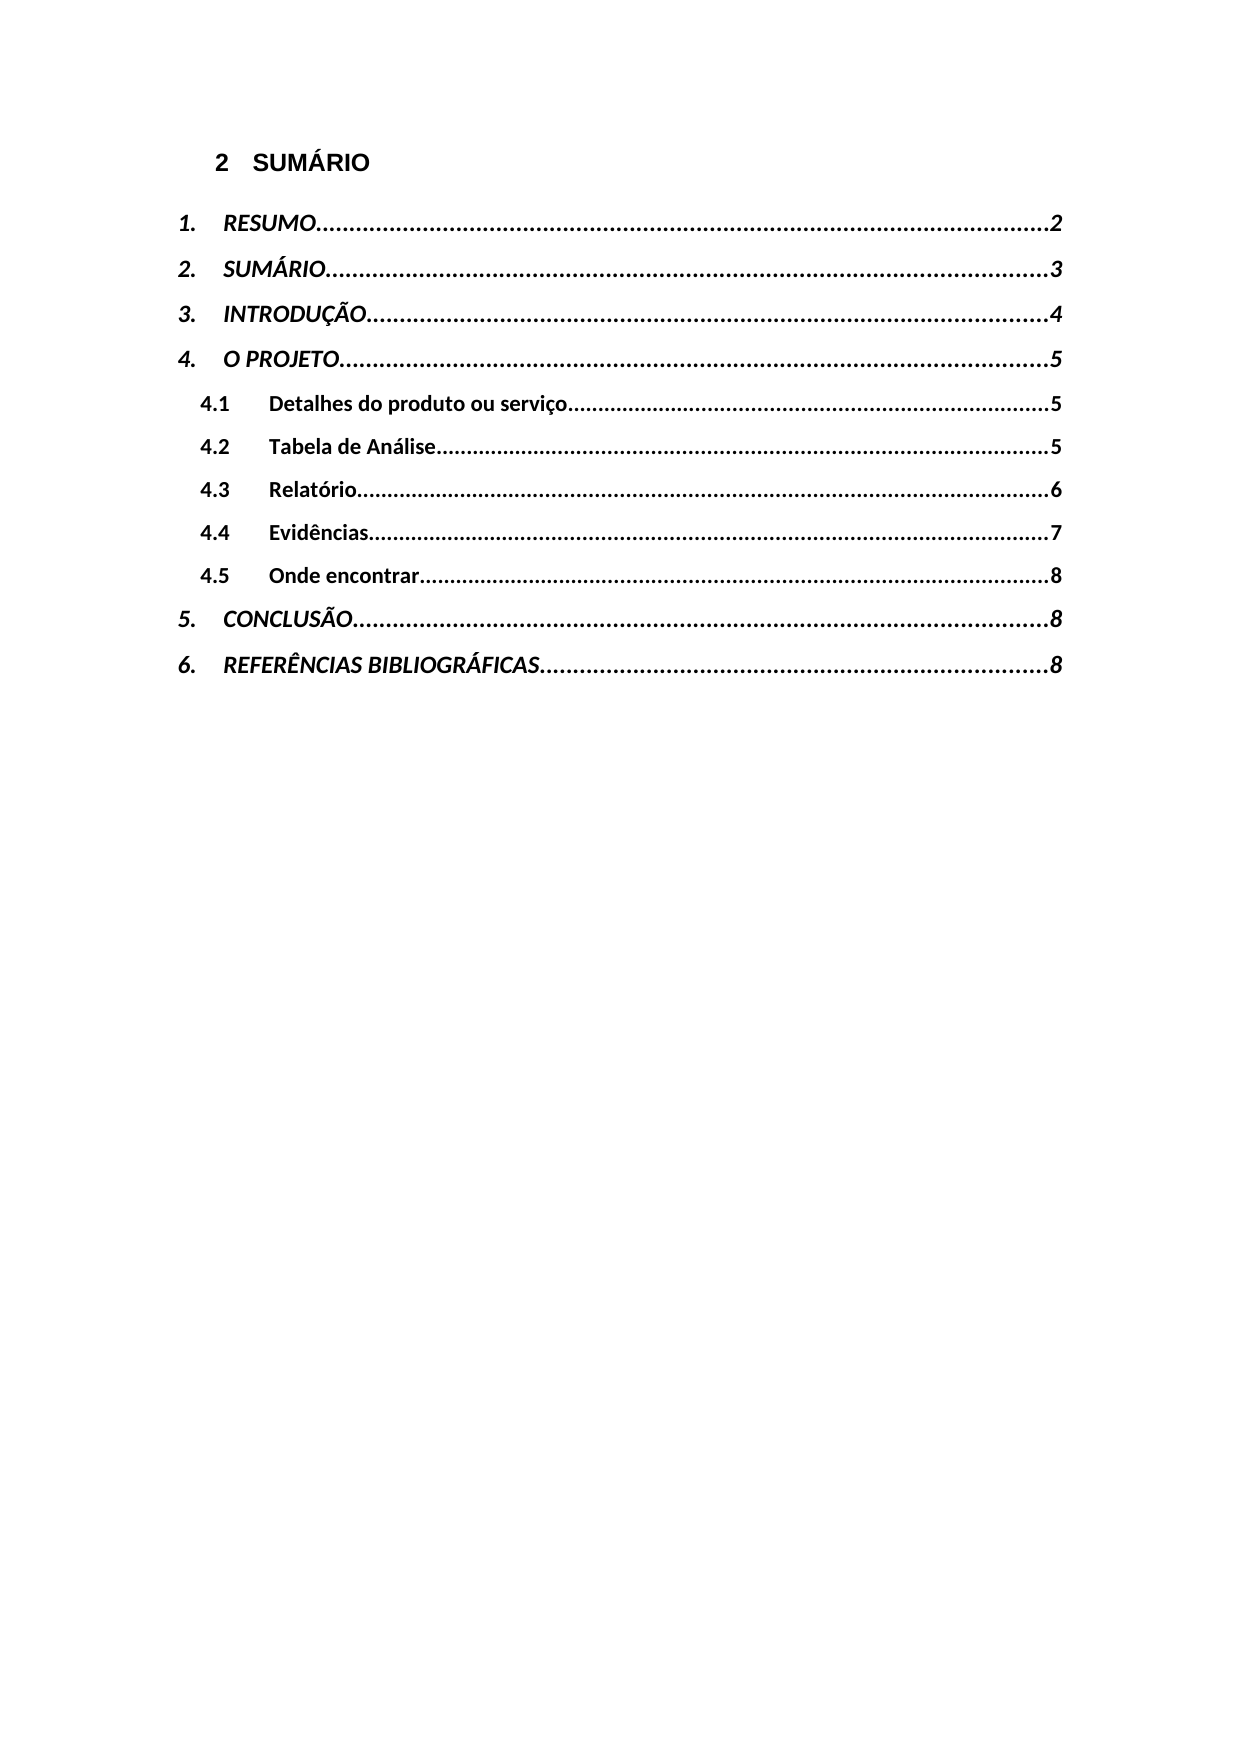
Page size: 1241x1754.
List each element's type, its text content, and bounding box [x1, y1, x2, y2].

text 1. RESUMO 2 [177, 207, 1063, 238]
text 3. INTRODUÇÃO 4 [177, 298, 1063, 329]
text 4.1 Detalhes do produto ou serviço 5 [200, 389, 1063, 417]
text 5. CONCLUSÃO 8 [177, 604, 1063, 634]
text 2. SUMÁRIO 3 [177, 253, 1063, 283]
text 4.5 Onde encontrar 8 [200, 561, 1063, 589]
text 6. REFERÊNCIAS BIBLIOGRÁFICAS 8 [177, 649, 1063, 679]
text 4. O PROJETO 5 [177, 344, 1063, 374]
text 4.4 Evidências 7 [200, 518, 1063, 546]
text 4.3 Relatório 6 [200, 475, 1063, 503]
text 4.2 Tabela de Análise 5 [200, 432, 1063, 460]
subtitle SUMÁRIO [215, 148, 1063, 176]
